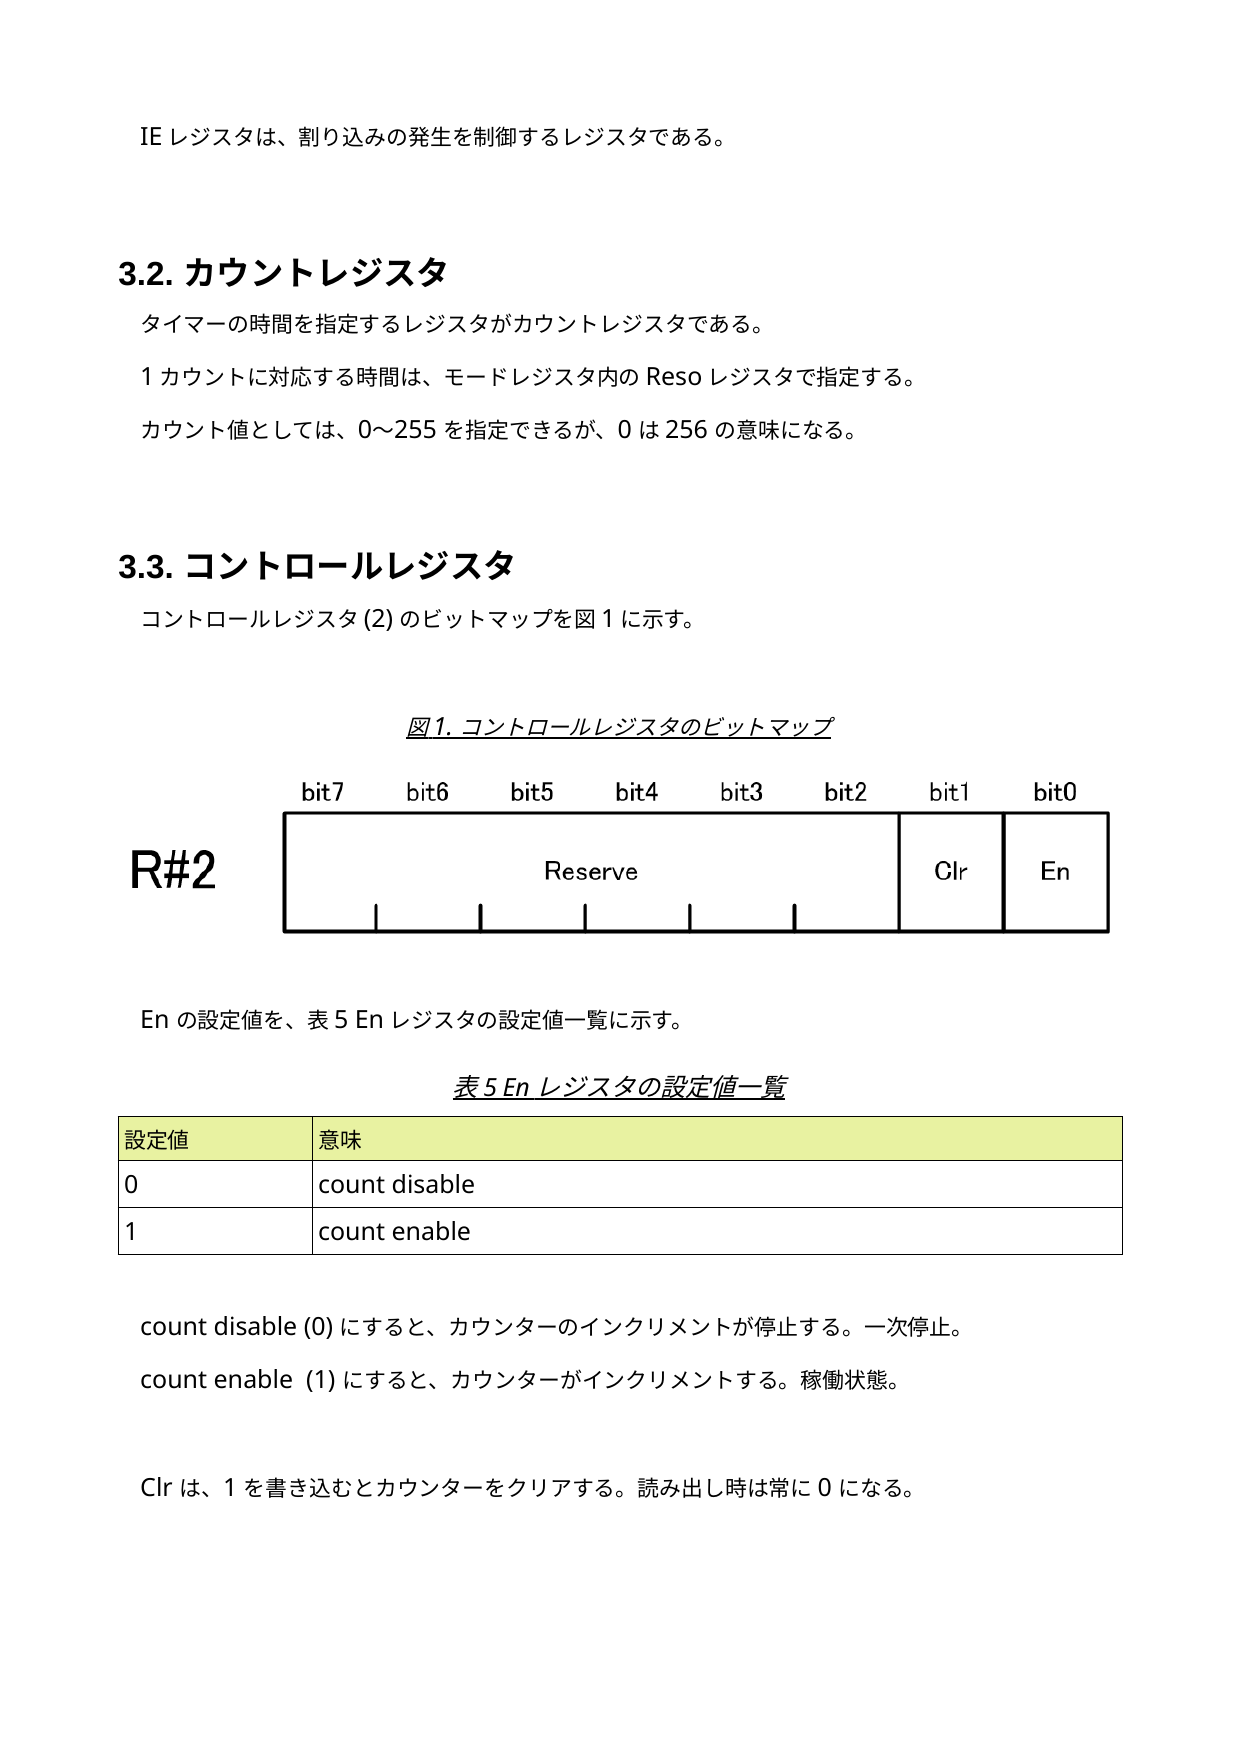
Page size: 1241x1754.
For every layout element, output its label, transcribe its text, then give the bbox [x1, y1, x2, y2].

text count disable (0) にすると、カウンターのインクリメントが停止する。一次停止。 [118, 1308, 1122, 1342]
text コントロールレジスタ (2) のビットマップを図1に示す。 [118, 601, 1122, 635]
picture [118, 757, 1123, 943]
text 1カウントに対応する時間は、モードレジスタ内の Resoレジスタで指定する。 [118, 358, 1122, 392]
text 図1. コントロールレジスタのビットマップ [118, 708, 1122, 742]
subtitle 3.2. カウントレジスタ [118, 246, 1122, 295]
text タイマーの時間を指定するレジスタがカウントレジスタである。 [118, 307, 1122, 339]
text Clr は、1 を書き込むとカウンターをクリアする。読み出し時は常に 0 になる。 [118, 1469, 1122, 1504]
table_cell count enable [313, 1208, 1122, 1253]
text count enable (1) にすると、カウンターがインクリメントする。稼働状態。 [118, 1362, 1122, 1396]
subtitle 3.3. コントロールレジスタ [118, 540, 1122, 588]
table_header 設定値 [119, 1117, 312, 1160]
table_header 意味 [313, 1117, 1122, 1160]
text En の設定値を、表 5 Enレジスタの設定値一覧に示す。 [118, 1001, 1122, 1035]
table_cell 1 [119, 1208, 312, 1253]
text IEレジスタは、割り込みの発生を制御するレジスタである。 [118, 118, 1122, 152]
table_cell count disable [313, 1161, 1122, 1207]
text カウント値としては、0～255 を指定できるが、0 は 256 の意味になる。 [118, 412, 1122, 446]
text 表 5 Enレジスタの設定値一覧 [118, 1067, 1122, 1104]
table_cell 0 [119, 1161, 312, 1207]
